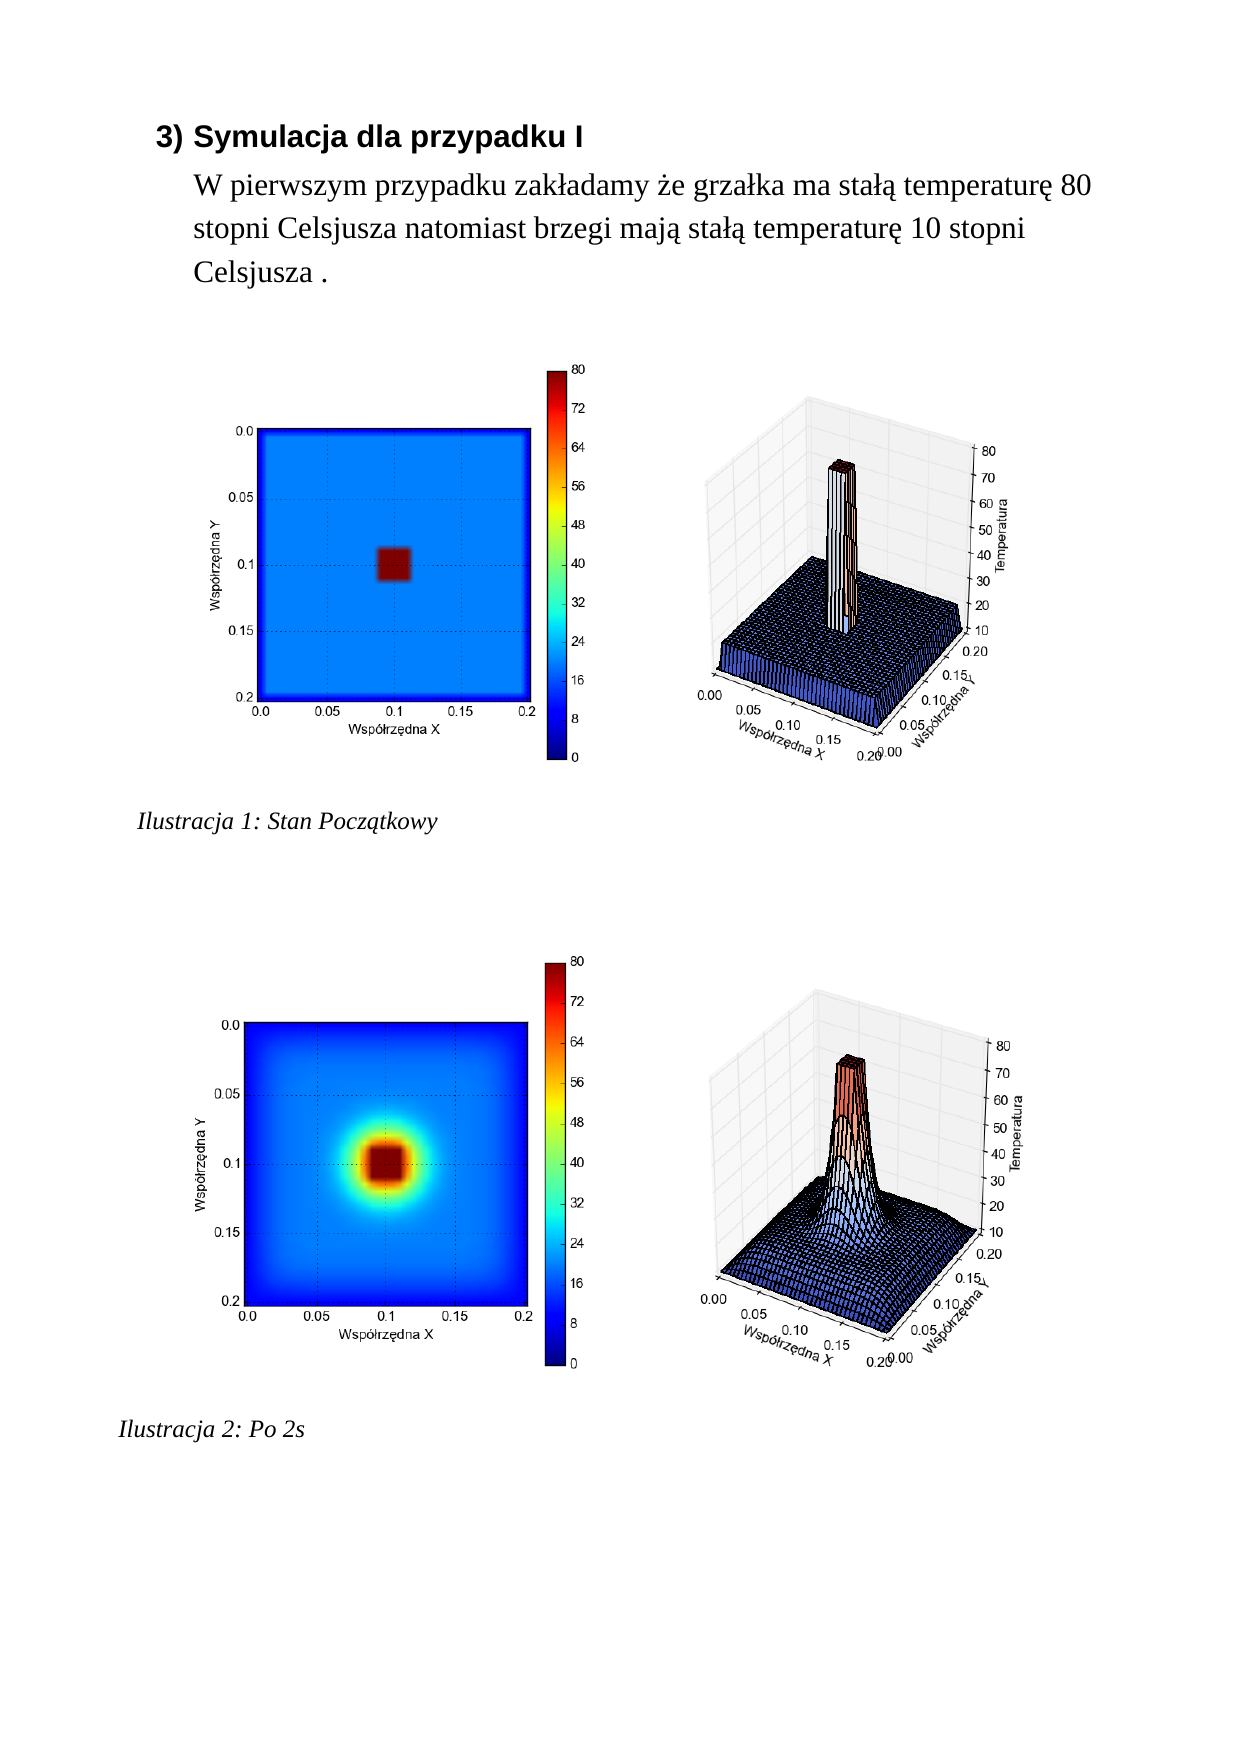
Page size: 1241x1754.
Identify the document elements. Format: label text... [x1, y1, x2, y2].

list W pierwszym przypadku zakładamy że grzałka ma stałą temperaturę 80 stopni Celsjusza natomiast brzegi mają stałą temperaturę 10 stopni Celsjusza . [156, 167, 1122, 289]
text Ilustracja 2: Po 2s [118, 1415, 1122, 1443]
picture [118, 912, 1123, 1415]
picture [136, 323, 1104, 807]
title Symulacja dla przypadku I [156, 118, 1122, 154]
text Ilustracja 1: Stan Początkowy [137, 807, 1103, 835]
